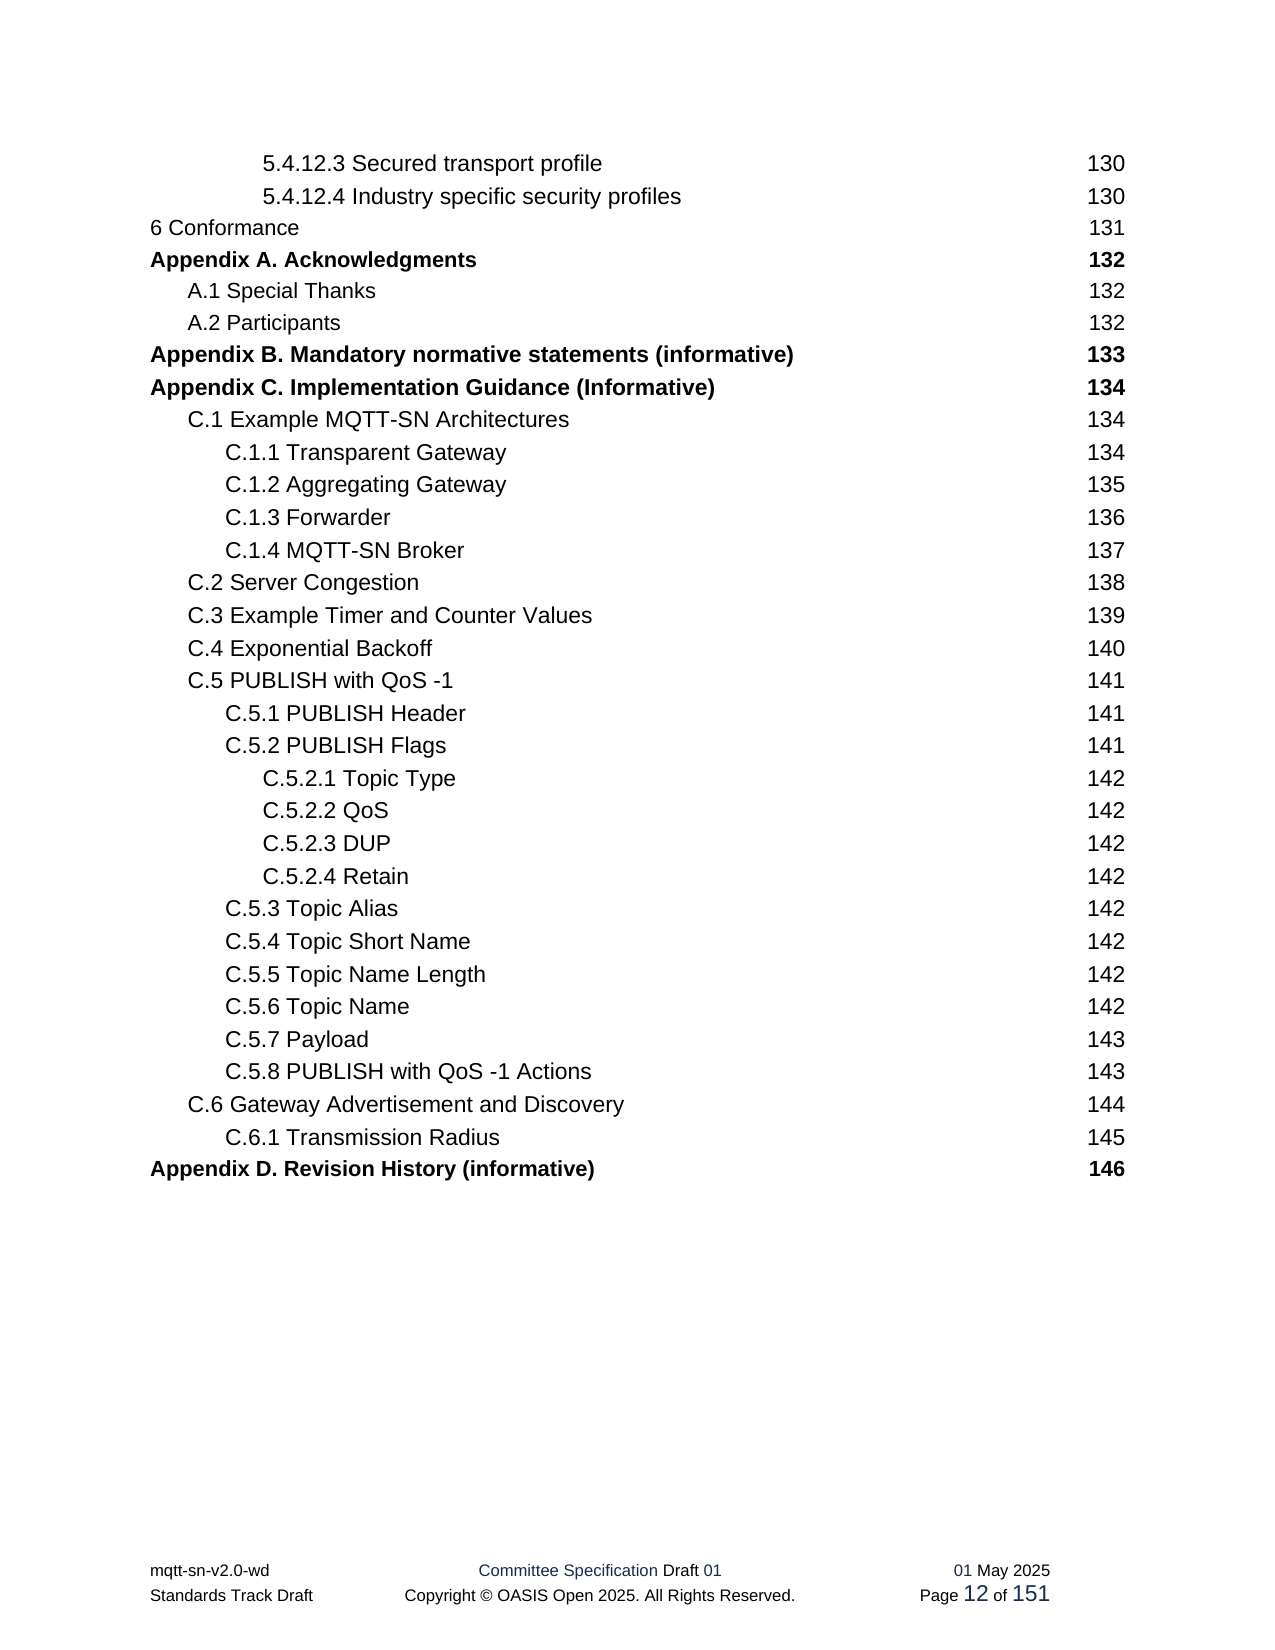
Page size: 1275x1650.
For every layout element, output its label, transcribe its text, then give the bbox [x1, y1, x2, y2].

text C.5.2.4 Retain 142 [262, 863, 1125, 889]
text 5.4.12.3 Secured transport profile 130 [262, 150, 1125, 176]
text C.1 Example MQTT-SN Architectures 134 [187, 406, 1125, 433]
text C.6 Gateway Advertisement and Discovery 144 [187, 1091, 1125, 1117]
text Appendix C. Implementation Guidance (Informative) 134 [150, 374, 1125, 400]
text 5.4.12.4 Industry specific security profiles 130 [262, 183, 1125, 209]
text 6 Conformance 131 [150, 215, 1125, 240]
text C.2 Server Congestion 138 [187, 569, 1125, 596]
text C.5.8 PUBLISH with QoS -1 Actions 143 [225, 1058, 1125, 1085]
text A.1 Special Thanks 132 [187, 278, 1125, 303]
text C.5.6 Topic Name 142 [225, 993, 1125, 1019]
text C.5.2.3 DUP 142 [262, 830, 1125, 856]
text C.1.4 MQTT-SN Broker 137 [225, 537, 1125, 563]
text A.2 Participants 132 [187, 309, 1125, 335]
text C.5.3 Topic Alias 142 [225, 895, 1125, 922]
text C.4 Exponential Backoff 140 [187, 634, 1125, 661]
text C.5.2 PUBLISH Flags 141 [225, 732, 1125, 759]
text C.6.1 Transmission Radius 145 [225, 1123, 1125, 1150]
text C.5 PUBLISH with QoS -1 141 [187, 667, 1125, 693]
text Appendix D. Revision History (informative) 146 [150, 1156, 1125, 1181]
text C.5.2.2 QoS 142 [262, 797, 1125, 824]
text Appendix B. Mandatory normative statements (informative) 133 [150, 341, 1125, 367]
text C.1.2 Aggregating Gateway 135 [225, 471, 1125, 498]
text C.5.5 Topic Name Length 142 [225, 961, 1125, 987]
text C.1.3 Forwarder 136 [225, 504, 1125, 530]
text Appendix A. Acknowledgments 132 [150, 247, 1125, 272]
text C.5.1 PUBLISH Header 141 [225, 700, 1125, 726]
text C.5.2.1 Topic Type 142 [262, 765, 1125, 791]
text C.3 Example Timer and Counter Values 139 [187, 602, 1125, 628]
text C.5.7 Payload 143 [225, 1026, 1125, 1052]
text C.5.4 Topic Short Name 142 [225, 928, 1125, 954]
text C.1.1 Transparent Gateway 134 [225, 439, 1125, 465]
